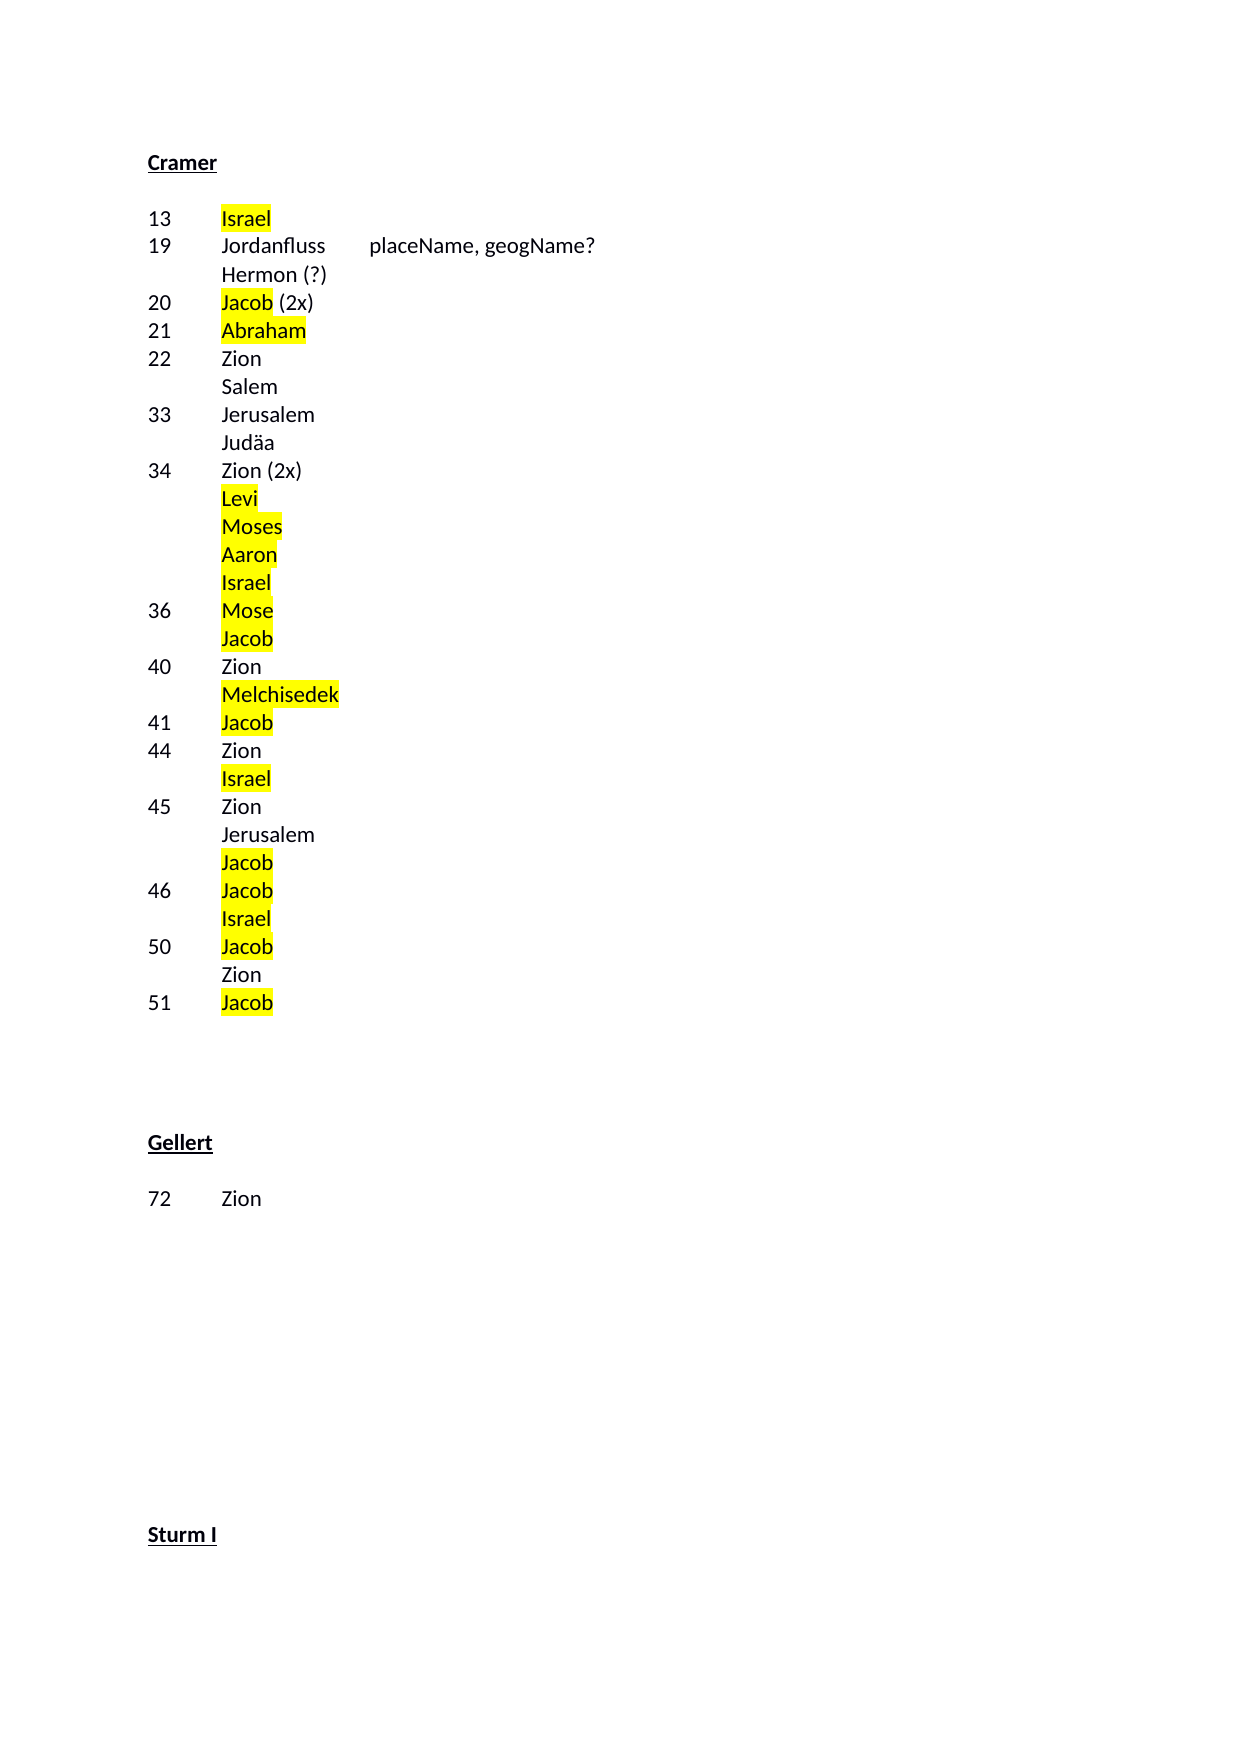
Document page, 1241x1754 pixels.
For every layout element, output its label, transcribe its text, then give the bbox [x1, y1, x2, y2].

text 36 Mose [148, 596, 1093, 624]
text Melchisedek [148, 680, 1093, 708]
text 34 Zion (2x) [148, 456, 1093, 484]
text 21 Abraham [148, 316, 1093, 344]
text Cramer [148, 148, 1093, 176]
text 46 Jacob [148, 876, 1093, 904]
text Moses [148, 512, 1093, 540]
text 22 Zion [148, 344, 1093, 372]
text Zion [148, 960, 1093, 988]
text 51 Jacob [148, 988, 1093, 1016]
text Salem [148, 372, 1093, 400]
text 13 Israel 19 Jordanfluss placeName, geogName? [148, 204, 1093, 260]
text Judäa [148, 428, 1093, 456]
text Hermon (?) [148, 260, 1093, 288]
text 33 Jerusalem [148, 400, 1093, 428]
text 44 Zion [148, 736, 1093, 764]
text Gellert [148, 1128, 1093, 1156]
text Jacob [148, 624, 1093, 652]
text 40 Zion [148, 652, 1093, 680]
text 20 Jacob (2x) [148, 288, 1093, 316]
text Israel [148, 764, 1093, 792]
text Aaron [148, 540, 1093, 568]
text 72 Zion [148, 1184, 1093, 1268]
text 50 Jacob [148, 932, 1093, 960]
text Israel [148, 568, 1093, 596]
text Levi [148, 484, 1093, 512]
text Sturm I [148, 1521, 1093, 1549]
text Israel [148, 904, 1093, 932]
text 41 Jacob [148, 708, 1093, 736]
text Jerusalem [148, 820, 1093, 848]
text 45 Zion [148, 792, 1093, 820]
text Jacob [148, 848, 1093, 876]
